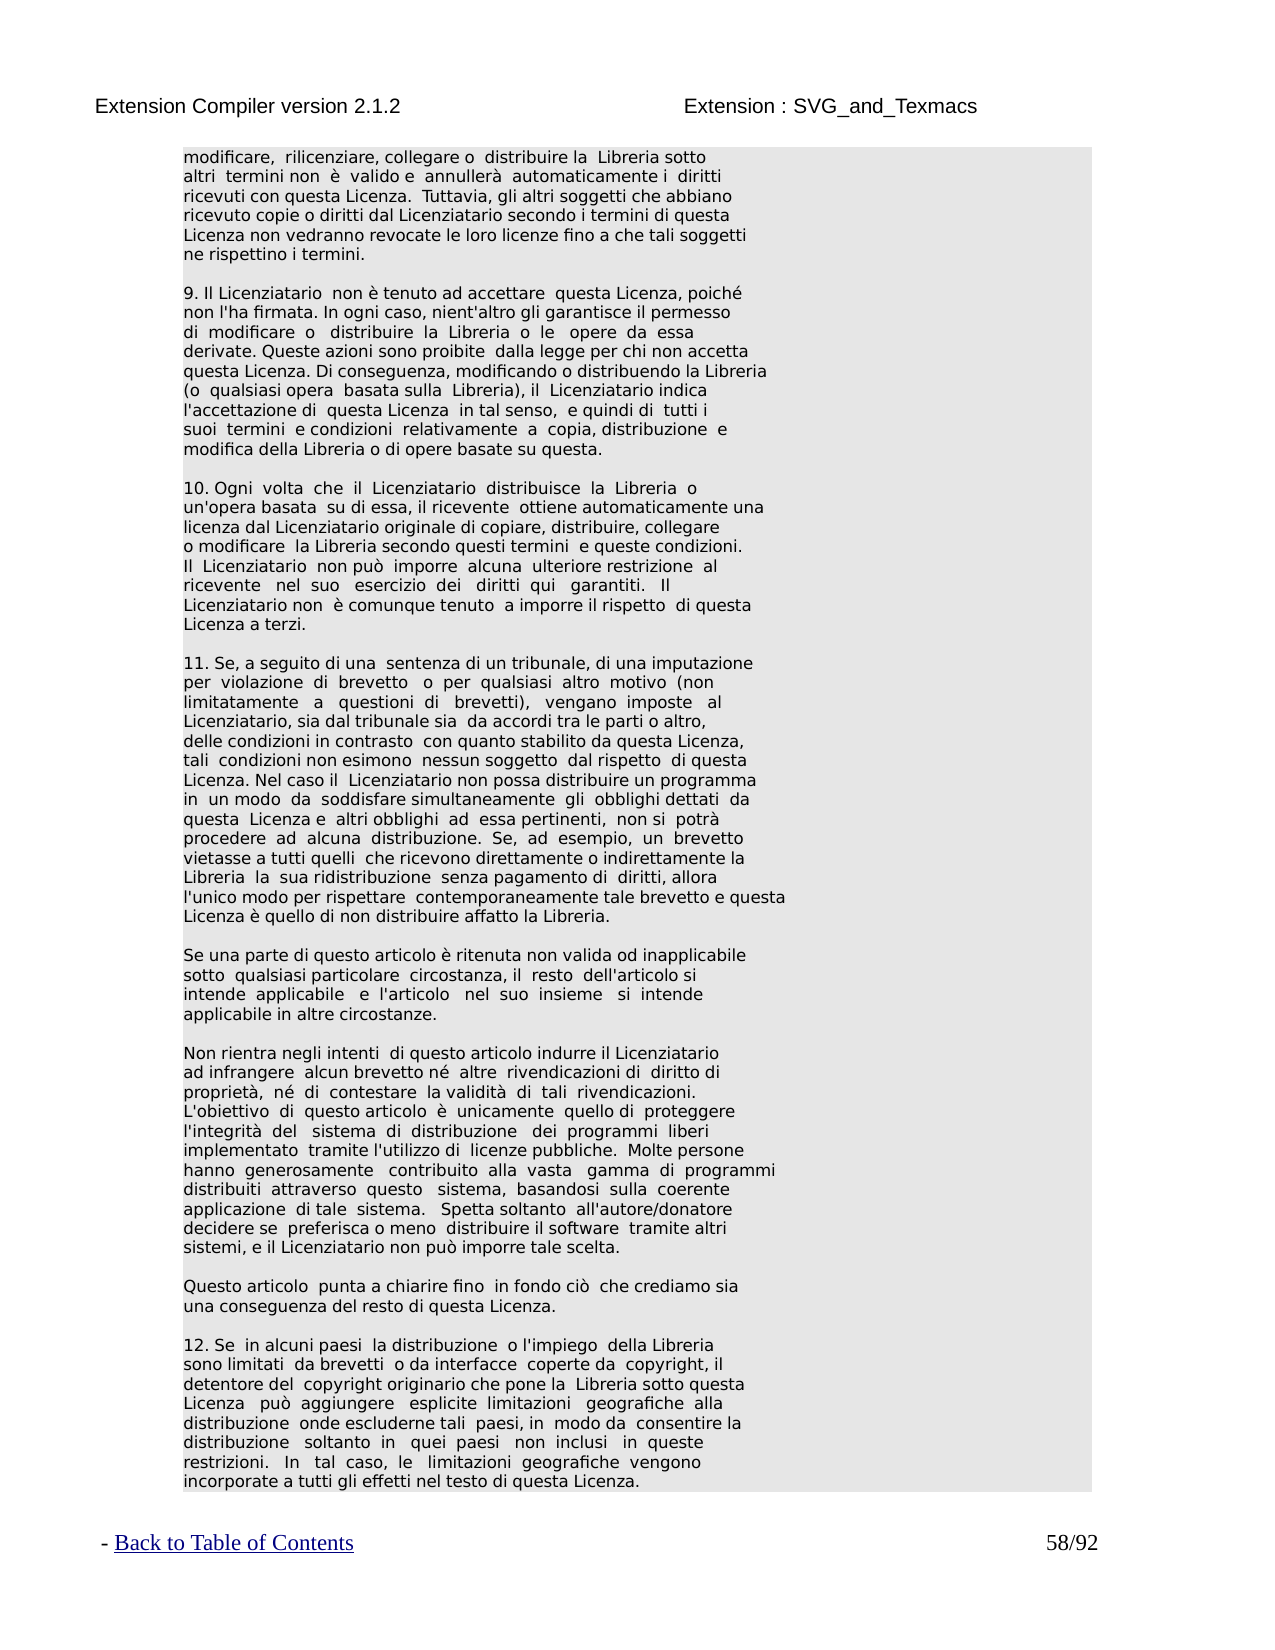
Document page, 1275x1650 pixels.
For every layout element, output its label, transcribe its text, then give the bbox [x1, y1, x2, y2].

text derivate. Queste azioni sono proibite dalla legge per chi non accetta [183, 342, 1092, 362]
text decidere se preferisca o meno distribuire il software tramite altri [183, 1219, 1092, 1238]
text una conseguenza del resto di questa Licenza. [183, 1297, 1092, 1316]
text Libreria la sua ridistribuzione senza pagamento di diritti, allora [183, 868, 1092, 888]
text hanno generosamente contribuito alla vasta gamma di programmi [183, 1160, 1092, 1180]
text ricevente nel suo esercizio dei diritti qui garantiti. Il [183, 576, 1092, 596]
text Non rientra negli intenti di questo articolo indurre il Licenziatario [183, 1043, 1092, 1063]
text incorporate a tutti gli effetti nel testo di questa Licenza. [183, 1472, 1092, 1492]
text Licenza è quello di non distribuire affatto la Libreria. [183, 907, 1092, 927]
text ricevuti con questa Licenza. Tuttavia, gli altri soggetti che abbiano [183, 186, 1092, 206]
text non l'ha firmata. In ogni caso, nient'altro gli garantisce il permesso [183, 303, 1092, 323]
text applicazione di tale sistema. Spetta soltanto all'autore/donatore [183, 1199, 1092, 1219]
text 12. Se in alcuni paesi la distribuzione o l'impiego della Libreria [183, 1336, 1092, 1355]
text detentore del copyright originario che pone la Libreria sotto questa [183, 1375, 1092, 1394]
text L'obiettivo di questo articolo è unicamente quello di proteggere [183, 1102, 1092, 1121]
text ad infrangere alcun brevetto né altre rivendicazioni di diritto di [183, 1063, 1092, 1082]
text di modificare o distribuire la Libreria o le opere da essa [183, 323, 1092, 342]
text un'opera basata su di essa, il ricevente ottiene automaticamente una [183, 498, 1092, 518]
text ne rispettino i termini. [183, 245, 1092, 264]
text in un modo da soddisfare simultaneamente gli obblighi dettati da [183, 790, 1092, 810]
text altri termini non è valido e annullerà automaticamente i diritti [183, 167, 1092, 186]
text restrizioni. In tal caso, le limitazioni geografiche vengono [183, 1453, 1092, 1472]
text questa Licenza e altri obblighi ad essa pertinenti, non si potrà [183, 810, 1092, 829]
text Il Licenziatario non può imporre alcuna ulteriore restrizione al [183, 557, 1092, 576]
text Se una parte di questo articolo è ritenuta non valida od inapplicabile [183, 946, 1092, 966]
text intende applicabile e l'articolo nel suo insieme si intende [183, 985, 1092, 1004]
text licenza dal Licenziatario originale di copiare, distribuire, collegare [183, 518, 1092, 537]
text Questo articolo punta a chiarire fino in fondo ciò che crediamo sia [183, 1277, 1092, 1297]
text sono limitati da brevetti o da interfacce coperte da copyright, il [183, 1355, 1092, 1375]
text ricevuto copie o diritti dal Licenziatario secondo i termini di questa [183, 206, 1092, 225]
text distribuiti attraverso questo sistema, basandosi sulla coerente [183, 1180, 1092, 1199]
text 10. Ogni volta che il Licenziatario distribuisce la Libreria o [183, 479, 1092, 498]
text Licenza. Nel caso il Licenziatario non possa distribuire un programma [183, 771, 1092, 790]
text l'accettazione di questa Licenza in tal senso, e quindi di tutti i [183, 401, 1092, 420]
text questa Licenza. Di conseguenza, modificando o distribuendo la Libreria [183, 362, 1092, 381]
text 9. Il Licenziatario non è tenuto ad accettare questa Licenza, poiché [183, 284, 1092, 303]
text proprietà, né di contestare la validità di tali rivendicazioni. [183, 1082, 1092, 1102]
text suoi termini e condizioni relativamente a copia, distribuzione e [183, 420, 1092, 440]
text l'integrità del sistema di distribuzione dei programmi liberi [183, 1121, 1092, 1141]
text applicabile in altre circostanze. [183, 1004, 1092, 1024]
text Licenza non vedranno revocate le loro licenze fino a che tali soggetti [183, 225, 1092, 245]
text distribuzione soltanto in quei paesi non inclusi in queste [183, 1433, 1092, 1453]
text modificare, rilicenziare, collegare o distribuire la Libreria sotto [183, 147, 1092, 167]
text Licenza può aggiungere esplicite limitazioni geografiche alla [183, 1394, 1092, 1414]
text per violazione di brevetto o per qualsiasi altro motivo (non [183, 673, 1092, 693]
text sistemi, e il Licenziatario non può imporre tale scelta. [183, 1238, 1092, 1258]
text delle condizioni in contrasto con quanto stabilito da questa Licenza, [183, 732, 1092, 751]
text sotto qualsiasi particolare circostanza, il resto dell'articolo si [183, 966, 1092, 985]
text tali condizioni non esimono nessun soggetto dal rispetto di questa [183, 751, 1092, 771]
text implementato tramite l'utilizzo di licenze pubbliche. Molte persone [183, 1141, 1092, 1160]
text distribuzione onde escluderne tali paesi, in modo da consentire la [183, 1414, 1092, 1433]
text Licenziatario non è comunque tenuto a imporre il rispetto di questa [183, 596, 1092, 615]
text Licenza a terzi. [183, 615, 1092, 634]
text procedere ad alcuna distribuzione. Se, ad esempio, un brevetto [183, 829, 1092, 849]
text limitatamente a questioni di brevetti), vengano imposte al [183, 693, 1092, 712]
text (o qualsiasi opera basata sulla Libreria), il Licenziatario indica [183, 381, 1092, 401]
text l'unico modo per rispettare contemporaneamente tale brevetto e questa [183, 888, 1092, 907]
text 11. Se, a seguito di una sentenza di un tribunale, di una imputazione [183, 654, 1092, 673]
text vietasse a tutti quelli che ricevono direttamente o indirettamente la [183, 849, 1092, 868]
text o modificare la Libreria secondo questi termini e queste condizioni. [183, 537, 1092, 557]
text modifica della Libreria o di opere basate su questa. [183, 440, 1092, 459]
text Licenziatario, sia dal tribunale sia da accordi tra le parti o altro, [183, 712, 1092, 732]
